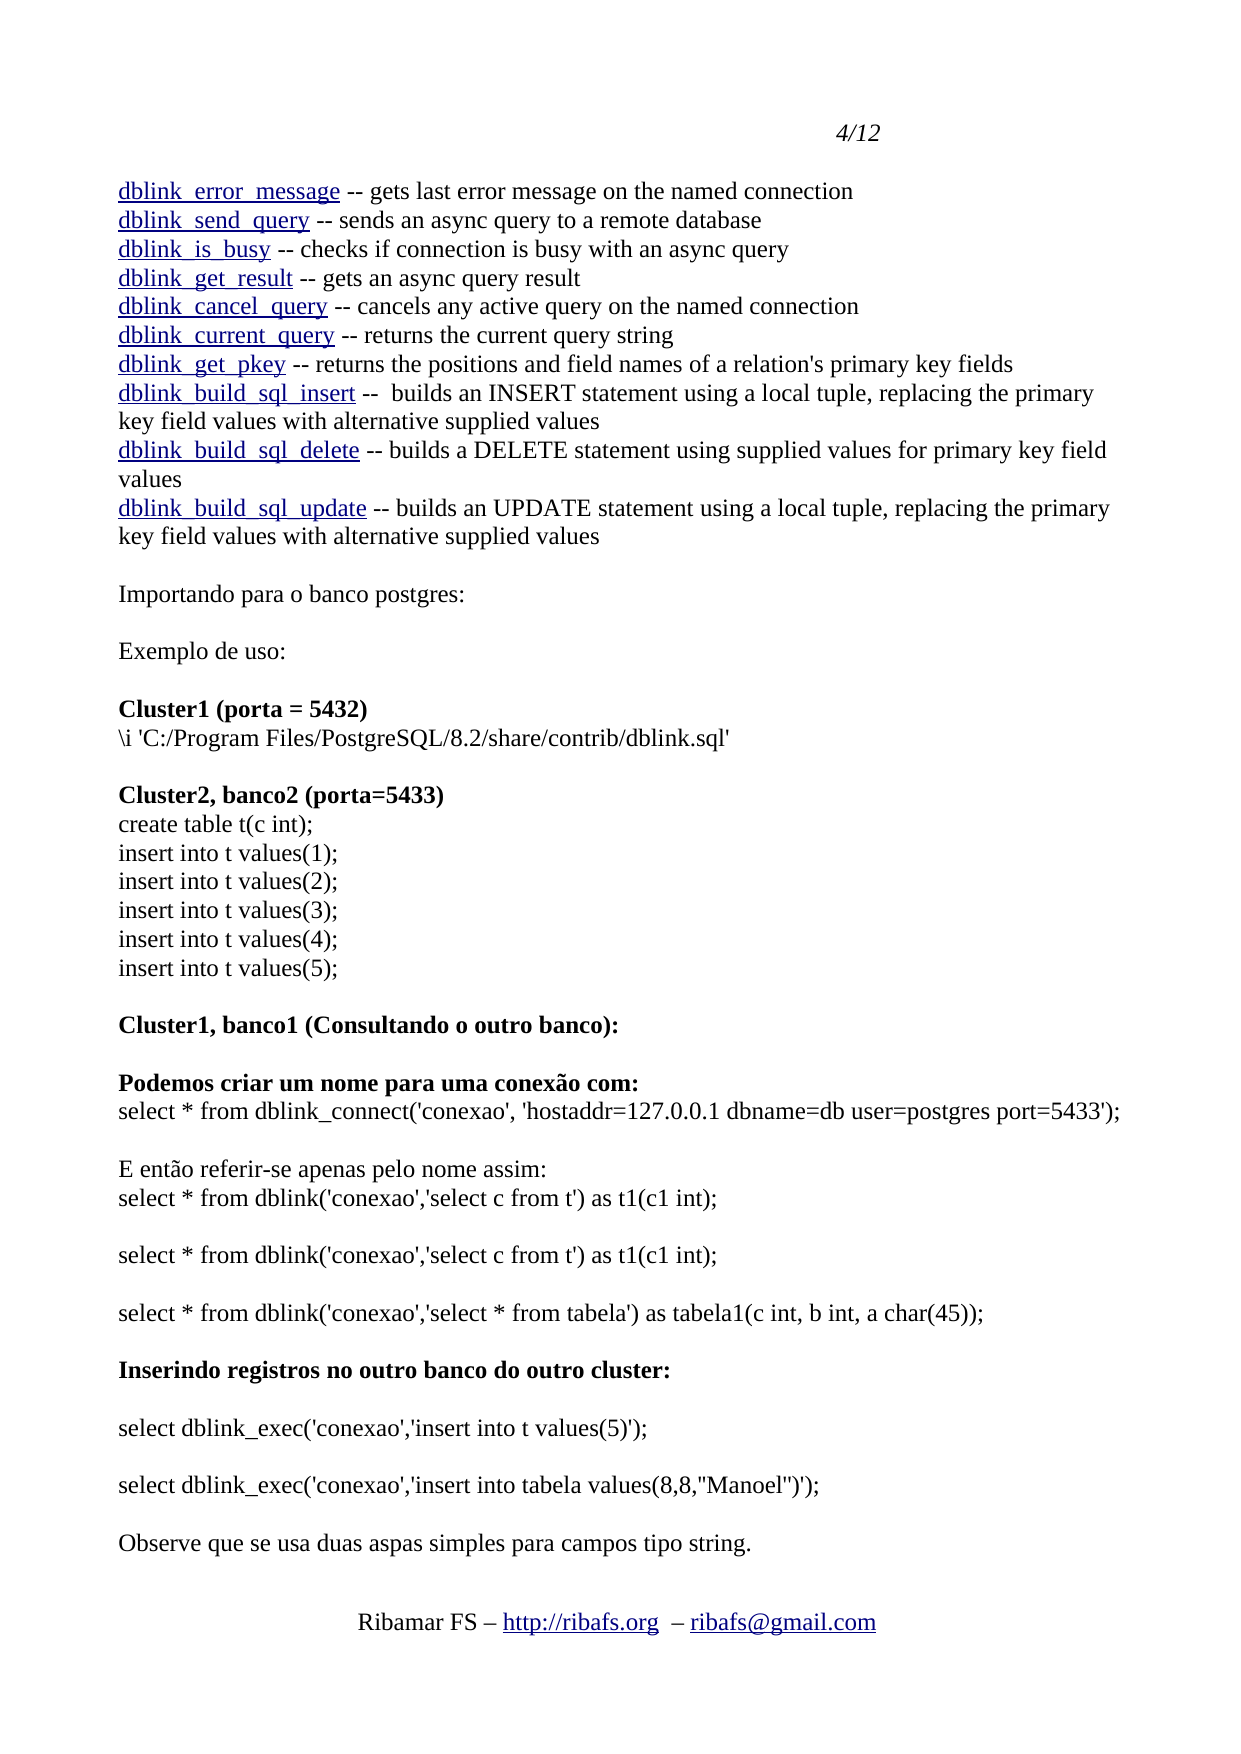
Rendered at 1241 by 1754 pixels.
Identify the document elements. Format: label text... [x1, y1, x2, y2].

text select * from dblink('conexao','select c from t') as t1(c1 int); [118, 1183, 1122, 1211]
text Inserindo registros no outro banco do outro cluster: [118, 1355, 1122, 1384]
text Cluster1 (porta = 5432) [118, 694, 1122, 723]
text insert into t values(5); [118, 953, 1122, 981]
subtitle dblink_build_sql_update -- builds an UPDATE statement using a local tuple, replacing the primary key field values with alternative supplied values [118, 493, 1122, 550]
text select * from dblink('conexao','select c from t') as t1(c1 int); [118, 1240, 1122, 1269]
text insert into t values(4); [118, 924, 1122, 953]
subtitle dblink_current_query -- returns the current query string [118, 320, 1122, 349]
text select * from dblink_connect('conexao', 'hostaddr=127.0.0.1 dbname=db user=postgres port=5433'); [118, 1096, 1122, 1125]
text Exemplo de uso: [118, 636, 1122, 665]
subtitle dblink_get_result -- gets an async query result [118, 263, 1122, 291]
text insert into t values(3); [118, 895, 1122, 924]
text Observe que se usa duas aspas simples para campos tipo string. [118, 1528, 1122, 1556]
text Cluster2, banco2 (porta=5433) [118, 780, 1122, 809]
text E então referir-se apenas pelo nome assim: [118, 1154, 1122, 1183]
text select dblink_exec('conexao','insert into tabela values(8,8,''Manoel'')'); [118, 1470, 1122, 1499]
text insert into t values(2); [118, 866, 1122, 895]
text Importando para o banco postgres: [118, 579, 1122, 608]
subtitle dblink_cancel_query -- cancels any active query on the named connection [118, 291, 1122, 320]
subtitle dblink_get_pkey -- returns the positions and field names of a relation's primary key fields [118, 349, 1122, 378]
text \i 'C:/Program Files/PostgreSQL/8.2/share/contrib/dblink.sql' [118, 723, 1122, 751]
subtitle dblink_build_sql_delete -- builds a DELETE statement using supplied values for primary key field values [118, 435, 1122, 493]
text Podemos criar um nome para uma conexão com: [118, 1068, 1122, 1096]
text create table t(c int); [118, 809, 1122, 838]
text Cluster1, banco1 (Consultando o outro banco): [118, 1010, 1122, 1039]
text insert into t values(1); [118, 838, 1122, 866]
subtitle dblink_is_busy -- checks if connection is busy with an async query [118, 234, 1122, 263]
text select dblink_exec('conexao','insert into t values(5)'); [118, 1413, 1122, 1441]
subtitle dblink_send_query -- sends an async query to a remote database [118, 205, 1122, 234]
text select * from dblink('conexao','select * from tabela') as tabela1(c int, b int, a char(45)); [118, 1298, 1122, 1326]
subtitle dblink_error_message -- gets last error message on the named connection [118, 176, 1122, 205]
subtitle dblink_build_sql_insert -- builds an INSERT statement using a local tuple, replacing the primary key field values with alternative supplied values [118, 378, 1122, 435]
